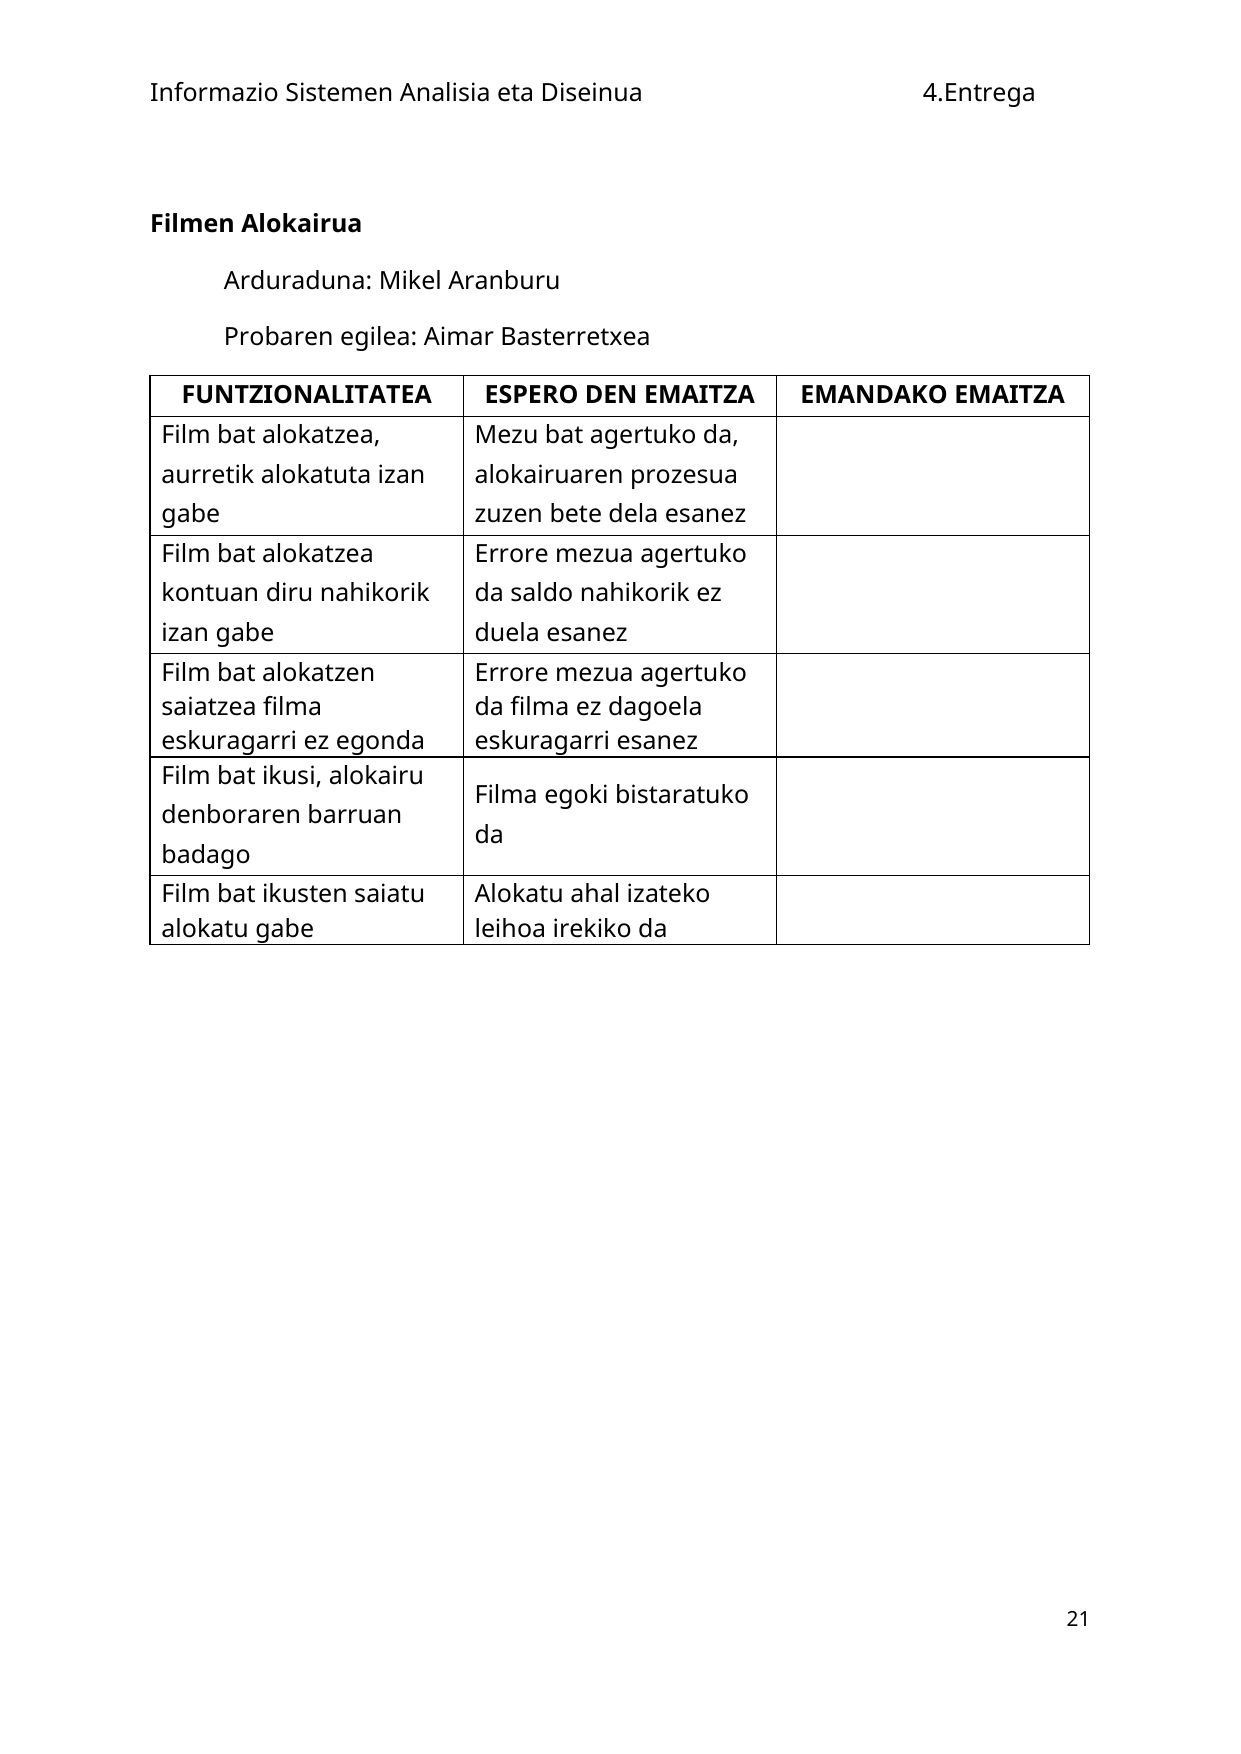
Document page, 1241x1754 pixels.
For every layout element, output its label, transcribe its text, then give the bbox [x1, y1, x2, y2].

table_header ESPERO DEN EMAITZA [464, 376, 776, 416]
table_cell Filma egoki bistaratuko da [464, 758, 776, 875]
table_header EMANDAKO EMAITZA [777, 376, 1089, 416]
table_cell Film bat alokatzen saiatzea filma eskuragarri ez egonda [151, 654, 463, 756]
table_cell [777, 536, 1089, 653]
table_cell [777, 654, 1089, 756]
table_cell Alokatu ahal izateko leihoa irekiko da [464, 876, 776, 944]
table_cell Film bat alokatzea kontuan diru nahikorik izan gabe [151, 536, 463, 653]
table_cell Errore mezua agertuko da saldo nahikorik ez duela esanez [464, 536, 776, 653]
table_cell Film bat alokatzea, aurretik alokatuta izan gabe [151, 417, 463, 534]
table_cell Errore mezua agertuko da filma ez dagoela eskuragarri esanez [464, 654, 776, 756]
table_cell Mezu bat agertuko da, alokairuaren prozesua zuzen bete dela esanez [464, 417, 776, 534]
table_cell Film bat ikusi, alokairu denboraren barruan badago [151, 758, 463, 875]
table_cell [777, 758, 1089, 875]
text Arduraduna: Mikel Aranburu [150, 262, 1090, 296]
text Probaren egilea: Aimar Basterretxea [224, 318, 1090, 352]
table_header FUNTZIONALITATEA [151, 376, 463, 416]
table_cell Film bat ikusten saiatu alokatu gabe [151, 876, 463, 944]
table_cell [777, 876, 1089, 944]
text Filmen Alokairua [150, 206, 1090, 240]
table_cell [777, 417, 1089, 534]
